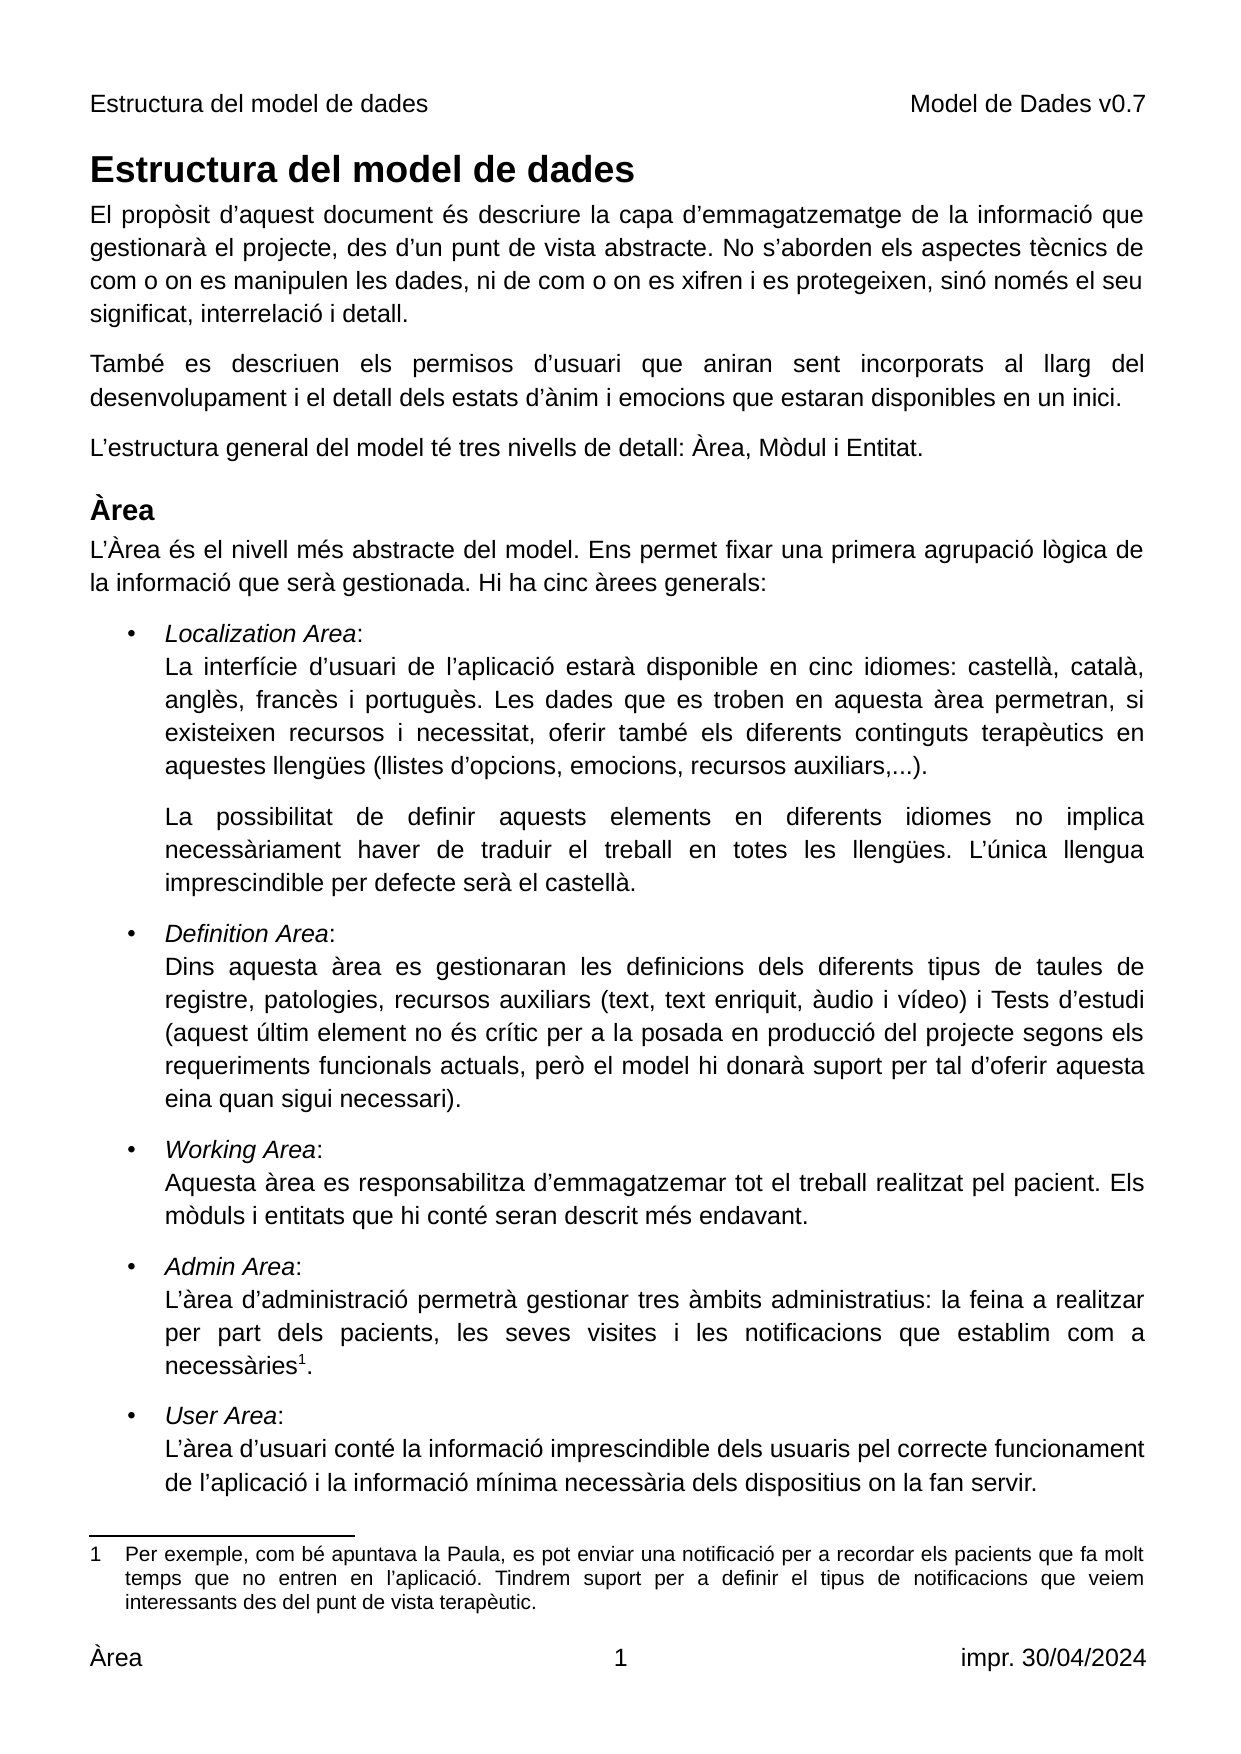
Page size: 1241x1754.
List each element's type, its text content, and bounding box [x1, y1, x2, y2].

text El propòsit d’aquest document és descriure la capa d’emmagatzematge de la informació que gestionarà el projecte, des d’un punt de vista abstracte. No s’aborden els aspectes tècnics de com o on es manipulen les dades, ni de com o on es xifren i es protegeixen, sinó només el seu significat, interrelació i detall. [89, 200, 1146, 327]
list Admin Area: L’àrea d’administració permetrà gestionar tres àmbits administratius: la feina a realitzar per part dels pacients, les seves visites i les notificacions que establim com a necessàries. [127, 1251, 1146, 1379]
list Working Area: Aquesta àrea es responsabilitza d’emmagatzemar tot el treball realitzat pel pacient. Els mòduls i entitats que hi conté seran descrit més endavant. [127, 1134, 1146, 1229]
subtitle Àrea [89, 493, 1146, 526]
list La possibilitat de definir aquests elements en diferents idiomes no implica necessàriament haver de traduir el treball en totes les llengües. L’única llengua imprescindible per defecte serà el castellà. [127, 802, 1146, 897]
subtitle Estructura del model de dades [89, 148, 1146, 191]
list Per exemple, com bé apuntava la Paula, es pot enviar una notificació per a recordar els pacients que fa molt temps que no entren en l’aplicació. Tindrem suport per a definir el tipus de notificacions que veiem interessants des del punt de vista terapèutic. [89, 1542, 1146, 1614]
list Definition Area: Dins aquesta àrea es gestionaran les definicions dels diferents tipus de taules de registre, patologies, recursos auxiliars (text, text enriquit, àudio i vídeo) i Tests d’estudi (aquest últim element no és crític per a la posada en producció del projecte segons els requeriments funcionals actuals, però el model hi donarà suport per tal d’oferir aquesta eina quan sigui necessari). [127, 919, 1146, 1113]
list Localization Area: La interfície d’usuari de l’aplicació estarà disponible en cinc idiomes: castellà, català, anglès, francès i portuguès. Les dades que es troben en aquesta àrea permetran, si existeixen recursos i necessitat, oferir també els diferents continguts terapèutics en aquestes llengües (llistes d’opcions, emocions, recursos auxiliars,...). [127, 619, 1146, 780]
list User Area: L’àrea d’usuari conté la informació imprescindible dels usuaris pel correcte funcionament de l’aplicació i la informació mínima necessària dels dispositius on la fan servir. [127, 1401, 1146, 1496]
text També es descriuen els permisos d’usuari que aniran sent incorporats al llarg del desenvolupament i el detall dels estats d’ànim i emocions que estaran disponibles en un inici. [89, 349, 1146, 411]
text L’Àrea és el nivell més abstracte del model. Ens permet fixar una primera agrupació lògica de la informació que serà gestionada. Hi ha cinc àrees generals: [89, 535, 1146, 597]
text L’estructura general del model té tres nivells de detall: Àrea, Mòdul i Entitat. [89, 433, 1146, 462]
